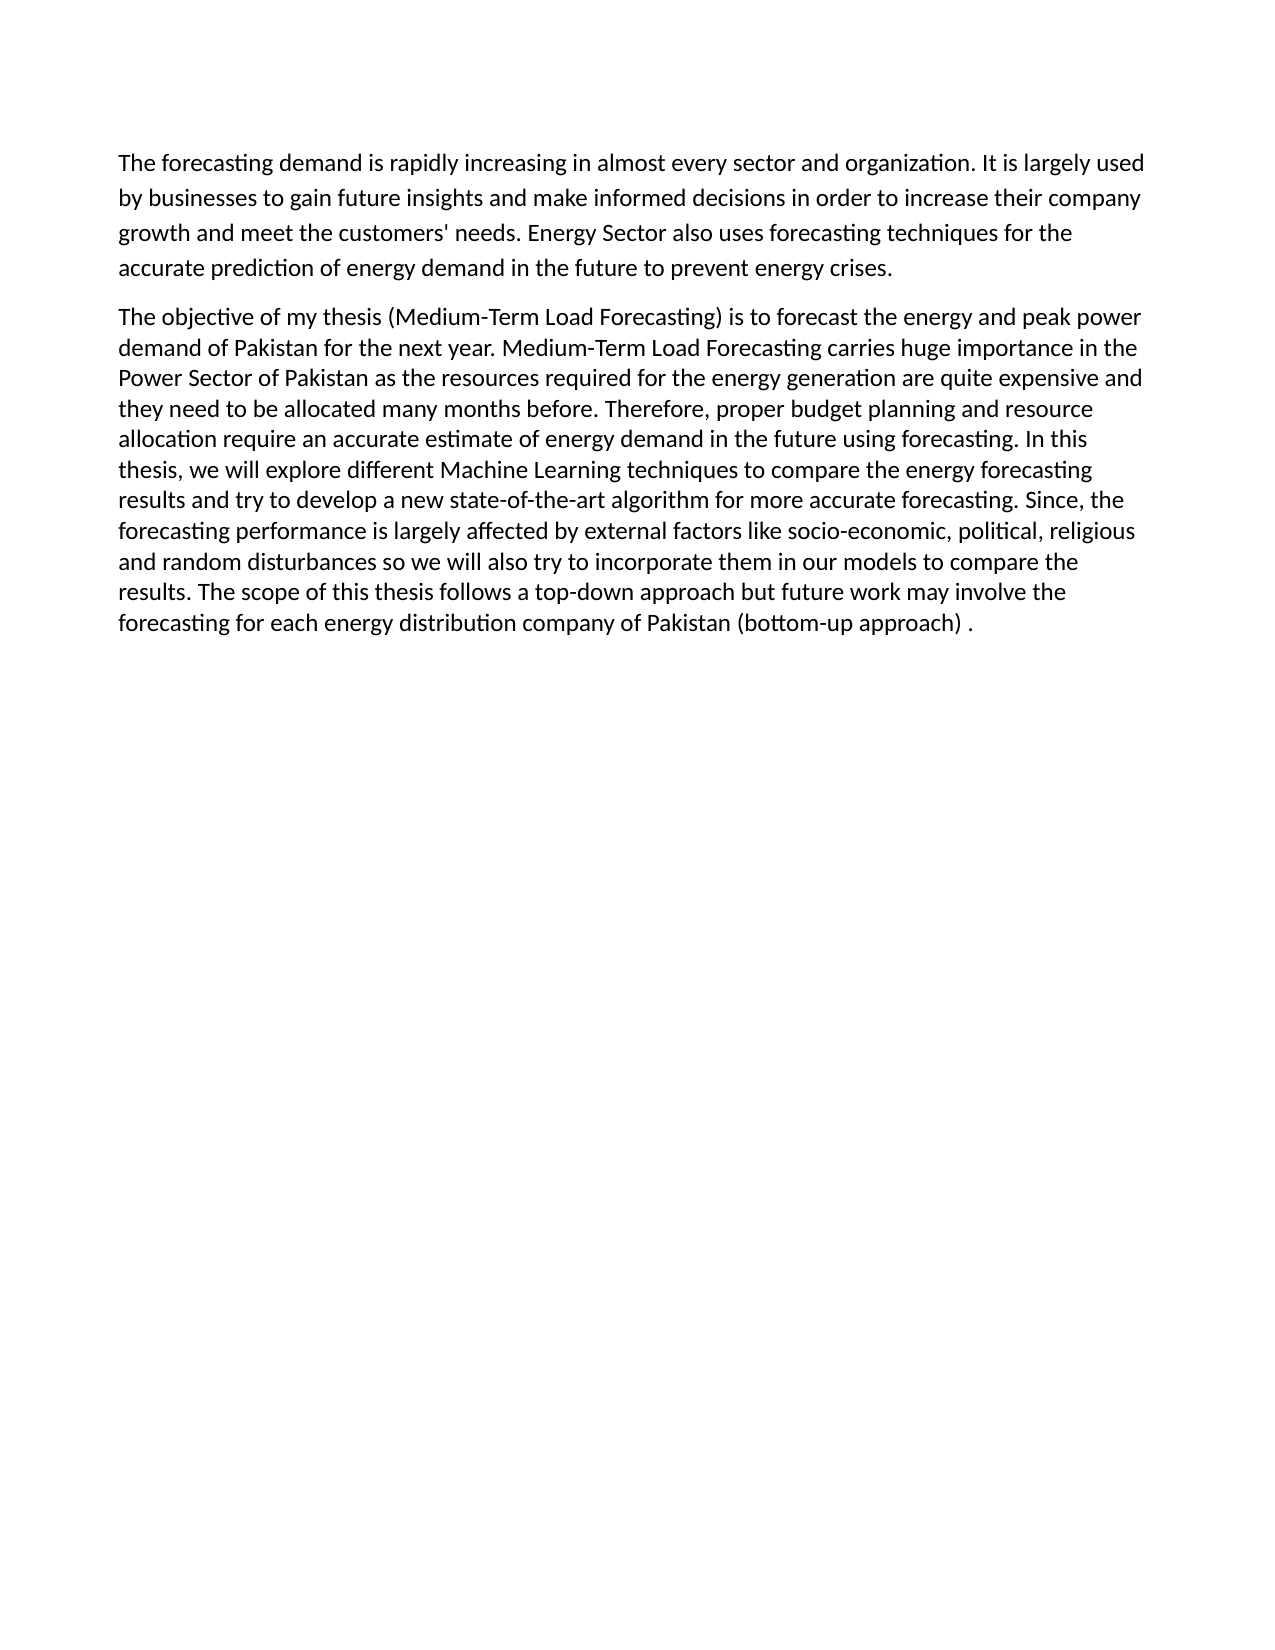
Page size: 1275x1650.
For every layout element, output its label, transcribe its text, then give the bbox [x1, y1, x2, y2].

text The objective of my thesis (Medium-Term Load Forecasting) is to forecast the energy and peak power demand of Pakistan for the next year. Medium-Term Load Forecasting carries huge importance in the Power Sector of Pakistan as the resources required for the energy generation are quite expensive and they need to be allocated many months before. Therefore, proper budget planning and resource allocation require an accurate estimate of energy demand in the future using forecasting. In this thesis, we will explore different Machine Learning techniques to compare the energy forecasting results and try to develop a new state-of-the-art algorithm for more accurate forecasting. Since, the forecasting performance is largely affected by external factors like socio-economic, political, religious and random disturbances so we will also try to incorporate them in our models to compare the results. The scope of this thesis follows a top-down approach but future work may involve the forecasting for each energy distribution company of Pakistan (bottom-up approach) . [118, 301, 1157, 637]
text The forecasting demand is rapidly increasing in almost every sector and organization. It is largely used by businesses to gain future insights and make informed decisions in order to increase their company growth and meet the customers' needs. Energy Sector also uses forecasting techniques for the accurate prediction of energy demand in the future to prevent energy crises. [118, 147, 1157, 282]
